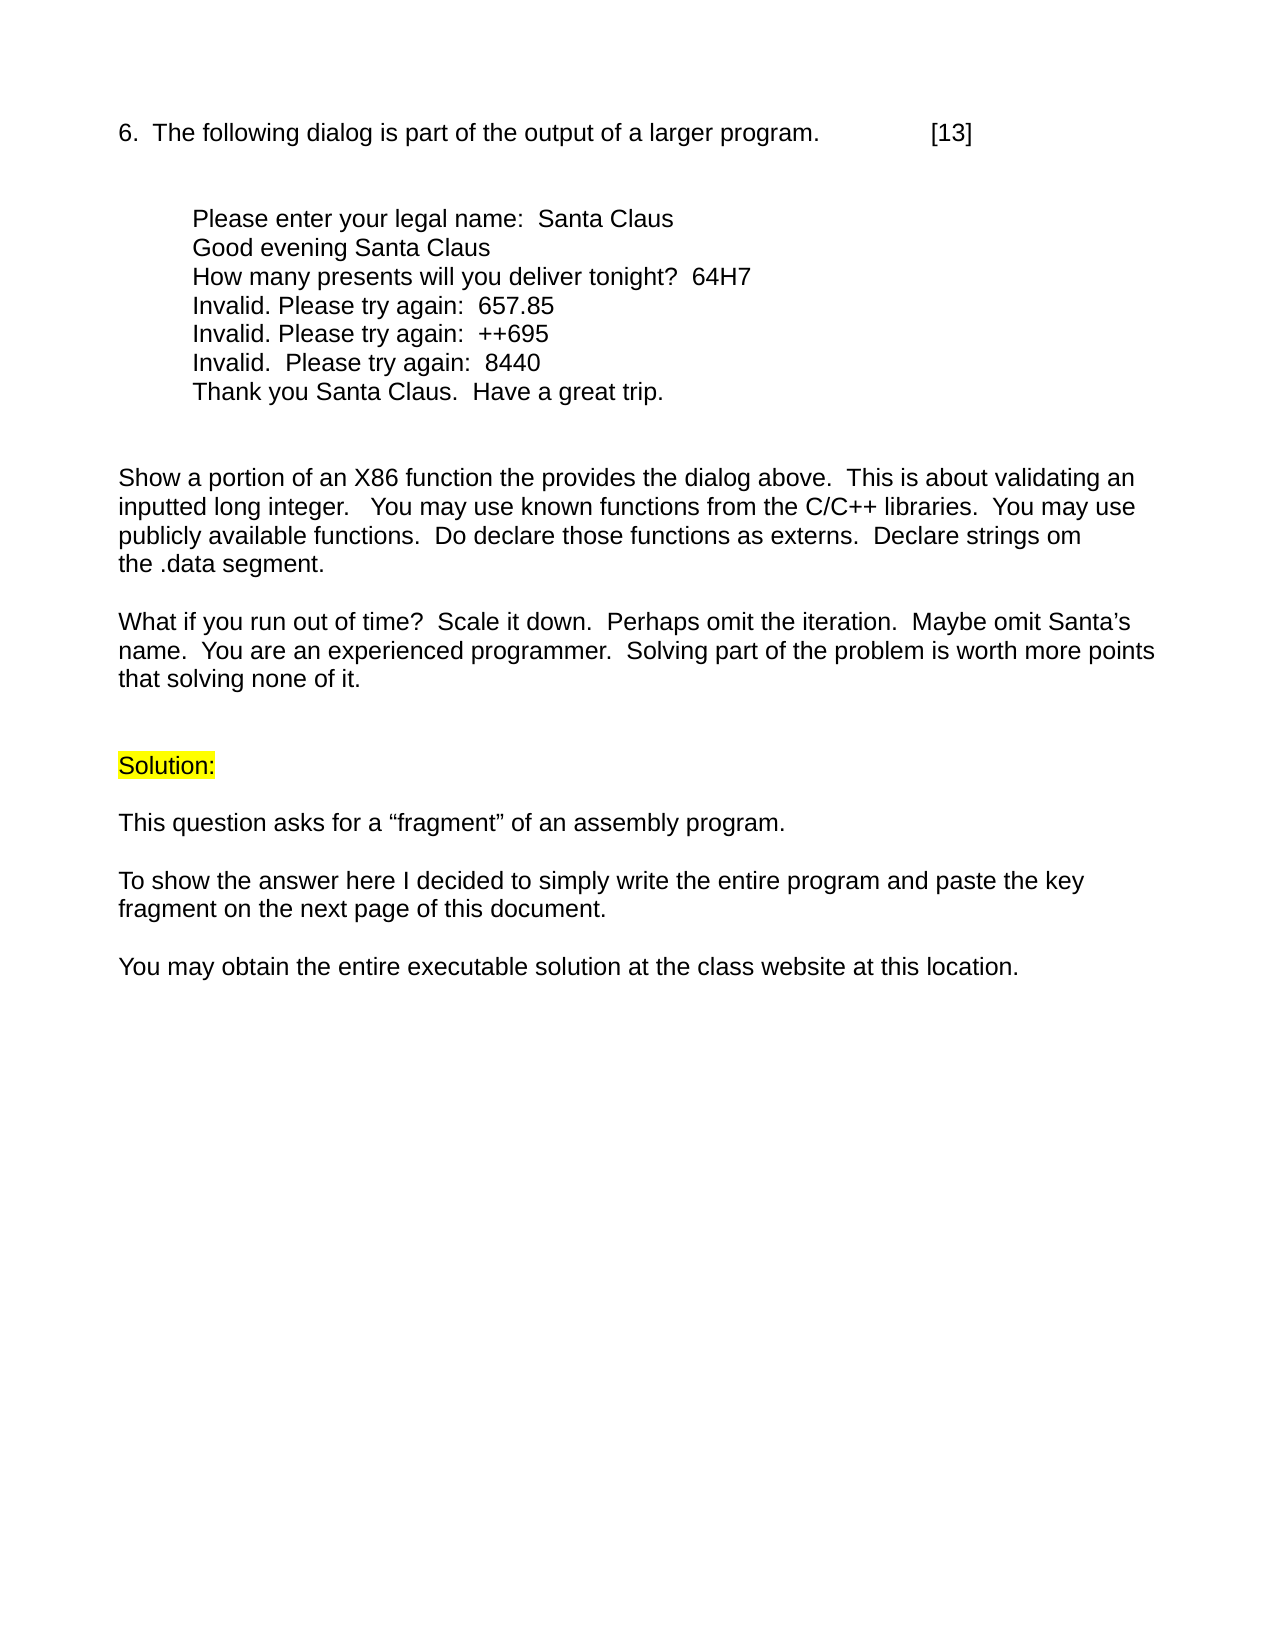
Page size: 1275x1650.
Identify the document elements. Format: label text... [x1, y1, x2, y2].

text You may obtain the entire executable solution at the class website at this location. [118, 952, 1157, 981]
text Invalid. Please try again: ++695 [118, 319, 1157, 348]
text Invalid. Please try again: 657.85 [118, 291, 1157, 319]
text What if you run out of time? Scale it down. Perhaps omit the iteration. Maybe omit Santa’s name. You are an experienced programmer. Solving part of the problem is worth more points that solving none of it. [118, 607, 1157, 693]
text How many presents will you deliver tonight? 64H7 [118, 262, 1157, 291]
text Good evening Santa Claus [118, 233, 1157, 262]
text Invalid. Please try again: 8440 [118, 348, 1157, 377]
text Thank you Santa Claus. Have a great trip. [118, 377, 1157, 406]
text Show a portion of an X86 function the provides the dialog above. This is about validating an inputted long integer. You may use known functions from the C/C++ libraries. You may use publicly available functions. Do declare those functions as externs. Declare strings om the .data segment. [118, 463, 1157, 578]
text Please enter your legal name: Santa Claus [118, 204, 1157, 233]
text This question asks for a “fragment” of an assembly program. [118, 808, 1157, 837]
text 6. The following dialog is part of the output of a larger program. [13] [118, 118, 1157, 147]
text To show the answer here I decided to simply write the entire program and paste the key fragment on the next page of this document. [118, 866, 1157, 923]
text Solution: [118, 751, 1157, 779]
